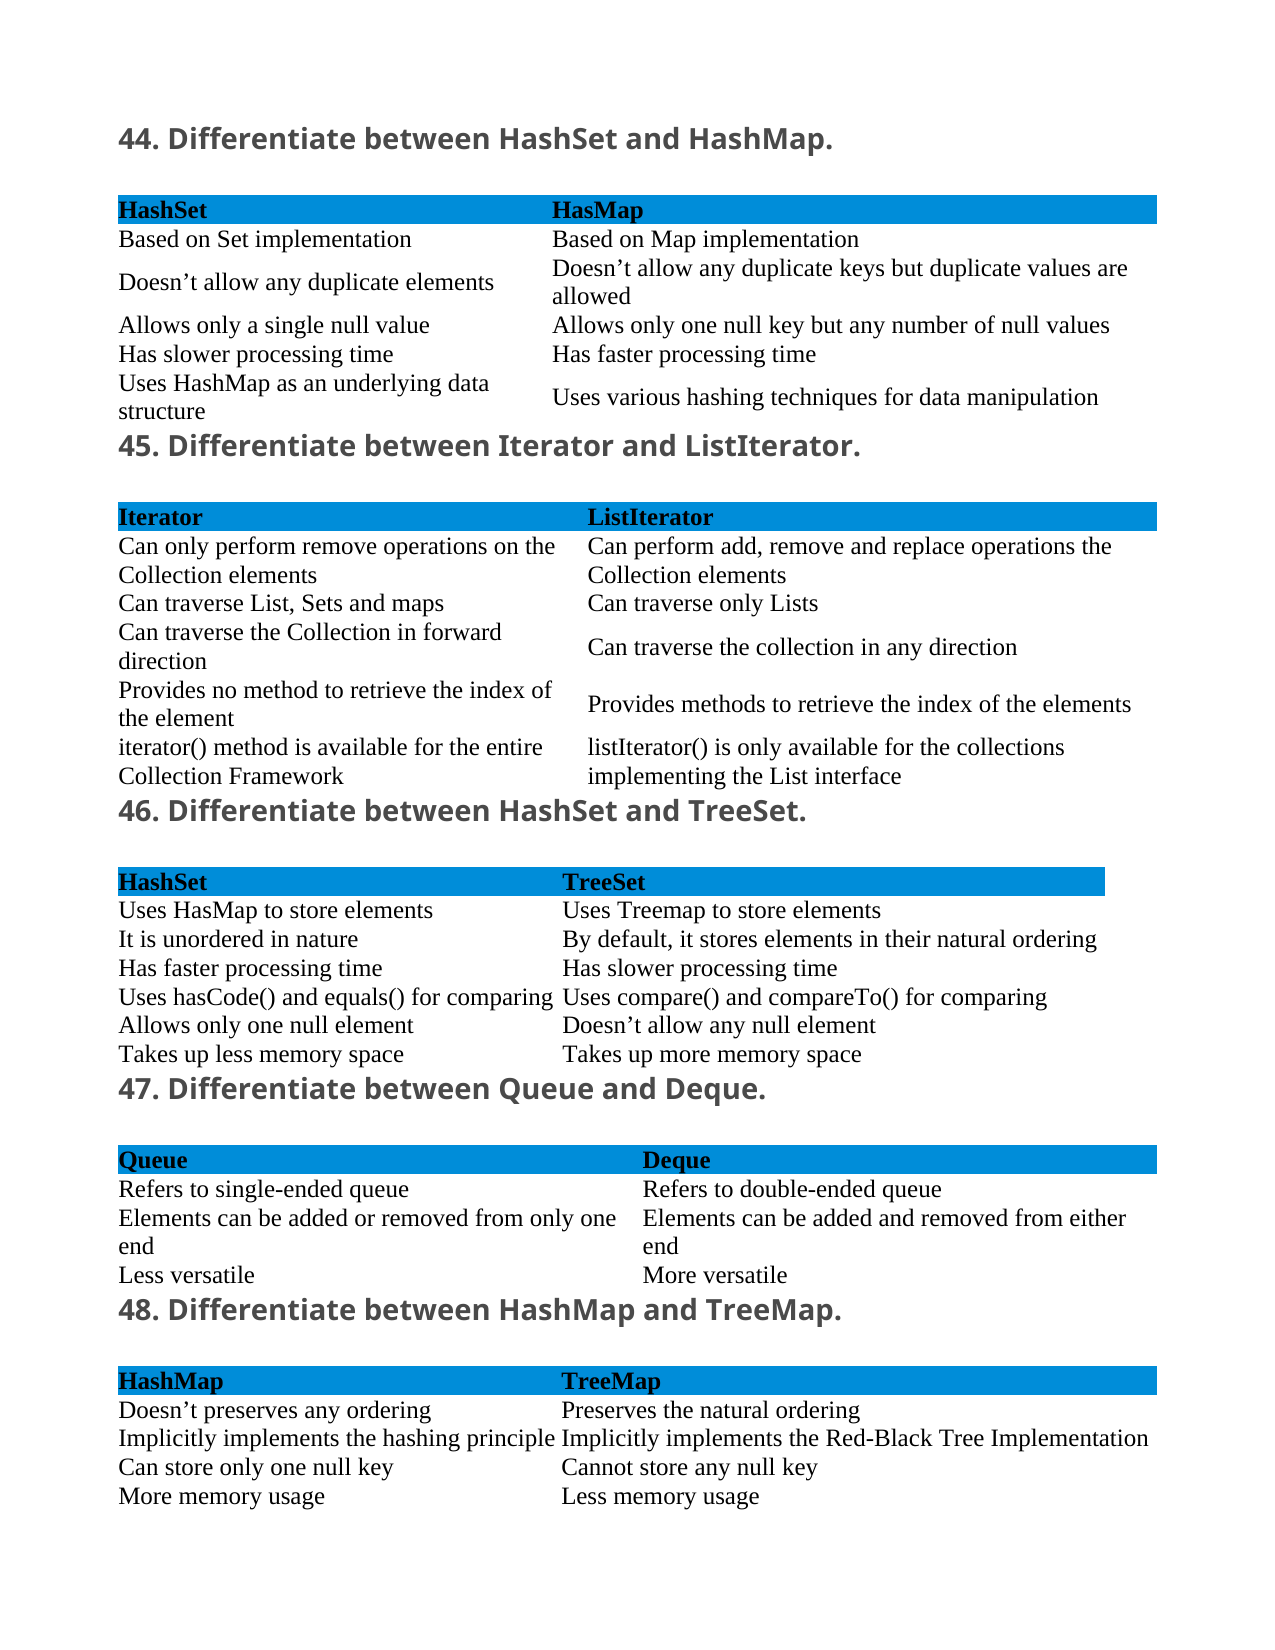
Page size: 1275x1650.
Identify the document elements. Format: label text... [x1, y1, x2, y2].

table_header Iterator [118, 502, 587, 531]
subtitle 44. Differentiate between HashSet and HashMap. [118, 118, 1157, 158]
table_header TreeMap [561, 1366, 1157, 1395]
table_cell Refers to single-ended queue [118, 1174, 642, 1203]
table_cell Can store only one null key [118, 1452, 561, 1481]
table_header Queue [118, 1145, 642, 1174]
table_cell Implicitly implements the hashing principle [118, 1424, 561, 1452]
table_cell Refers to double-ended queue [643, 1174, 1157, 1203]
table_cell Elements can be added or removed from only one end [118, 1203, 642, 1260]
table_cell More memory usage [118, 1481, 561, 1510]
table_cell Implicitly implements the Red-Black Tree Implementation [561, 1424, 1157, 1452]
subtitle 46. Differentiate between HashSet and TreeSet. [118, 790, 1157, 829]
table_cell Can traverse the Collection in forward direction [118, 617, 587, 675]
table_cell Provides no method to retrieve the index of the element [118, 675, 587, 732]
table_cell Doesn’t preserves any ordering [118, 1395, 561, 1423]
table_header Deque [643, 1145, 1157, 1174]
table_cell Has slower processing time [562, 953, 1105, 982]
table_cell More versatile [643, 1260, 1157, 1289]
table_cell Allows only one null key but any number of null values [552, 310, 1157, 339]
table_cell Uses compare() and compareTo() for comparing [562, 982, 1105, 1011]
table_cell Cannot store any null key [561, 1452, 1157, 1481]
table_cell Uses Treemap to store elements [562, 896, 1105, 924]
table_cell By default, it stores elements in their natural ordering [562, 924, 1105, 953]
table_cell Allows only one null element [118, 1011, 562, 1039]
subtitle 48. Differentiate between HashMap and TreeMap. [118, 1289, 1157, 1329]
table_header ListIterator [587, 502, 1157, 531]
table_cell Uses various hashing techniques for data manipulation [552, 368, 1157, 425]
table_cell Takes up less memory space [118, 1039, 562, 1068]
table_cell Doesn’t allow any null element [562, 1011, 1105, 1039]
table_cell Preserves the natural ordering [561, 1395, 1157, 1423]
table_header TreeSet [562, 867, 1105, 896]
table_cell Based on Set implementation [118, 224, 552, 253]
table_cell Less memory usage [561, 1481, 1157, 1510]
subtitle 45. Differentiate between Iterator and ListIterator. [118, 425, 1157, 465]
subtitle 47. Differentiate between Queue and Deque. [118, 1068, 1157, 1108]
table_cell It is unordered in nature [118, 924, 562, 953]
table_header HashSet [118, 867, 562, 896]
table_cell Can only perform remove operations on the Collection elements [118, 531, 587, 588]
table_cell Can traverse only Lists [587, 589, 1157, 617]
table_cell Doesn’t allow any duplicate keys but duplicate values are allowed [552, 253, 1157, 310]
table_cell Elements can be added and removed from either end [643, 1203, 1157, 1260]
table_header HasMap [552, 195, 1157, 224]
table_header HashSet [118, 195, 552, 224]
table_cell Can traverse the collection in any direction [587, 617, 1157, 675]
table_cell Takes up more memory space [562, 1039, 1105, 1068]
table_cell Uses HashMap as an underlying data structure [118, 368, 552, 425]
table_cell Based on Map implementation [552, 224, 1157, 253]
table_cell Uses HasMap to store elements [118, 896, 562, 924]
table_header HashMap [118, 1366, 561, 1395]
table_cell listIterator() is only available for the collections implementing the List interface [587, 732, 1157, 790]
table_cell Can traverse List, Sets and maps [118, 589, 587, 617]
table_cell Uses hasCode() and equals() for comparing [118, 982, 562, 1011]
table_cell Has faster processing time [552, 339, 1157, 368]
table_cell iterator() method is available for the entire Collection Framework [118, 732, 587, 790]
table_cell Has slower processing time [118, 339, 552, 368]
table_cell Allows only a single null value [118, 310, 552, 339]
table_cell Can perform add, remove and replace operations the Collection elements [587, 531, 1157, 588]
table_cell Provides methods to retrieve the index of the elements [587, 675, 1157, 732]
table_cell Doesn’t allow any duplicate elements [118, 253, 552, 310]
table_cell Less versatile [118, 1260, 642, 1289]
table_cell Has faster processing time [118, 953, 562, 982]
